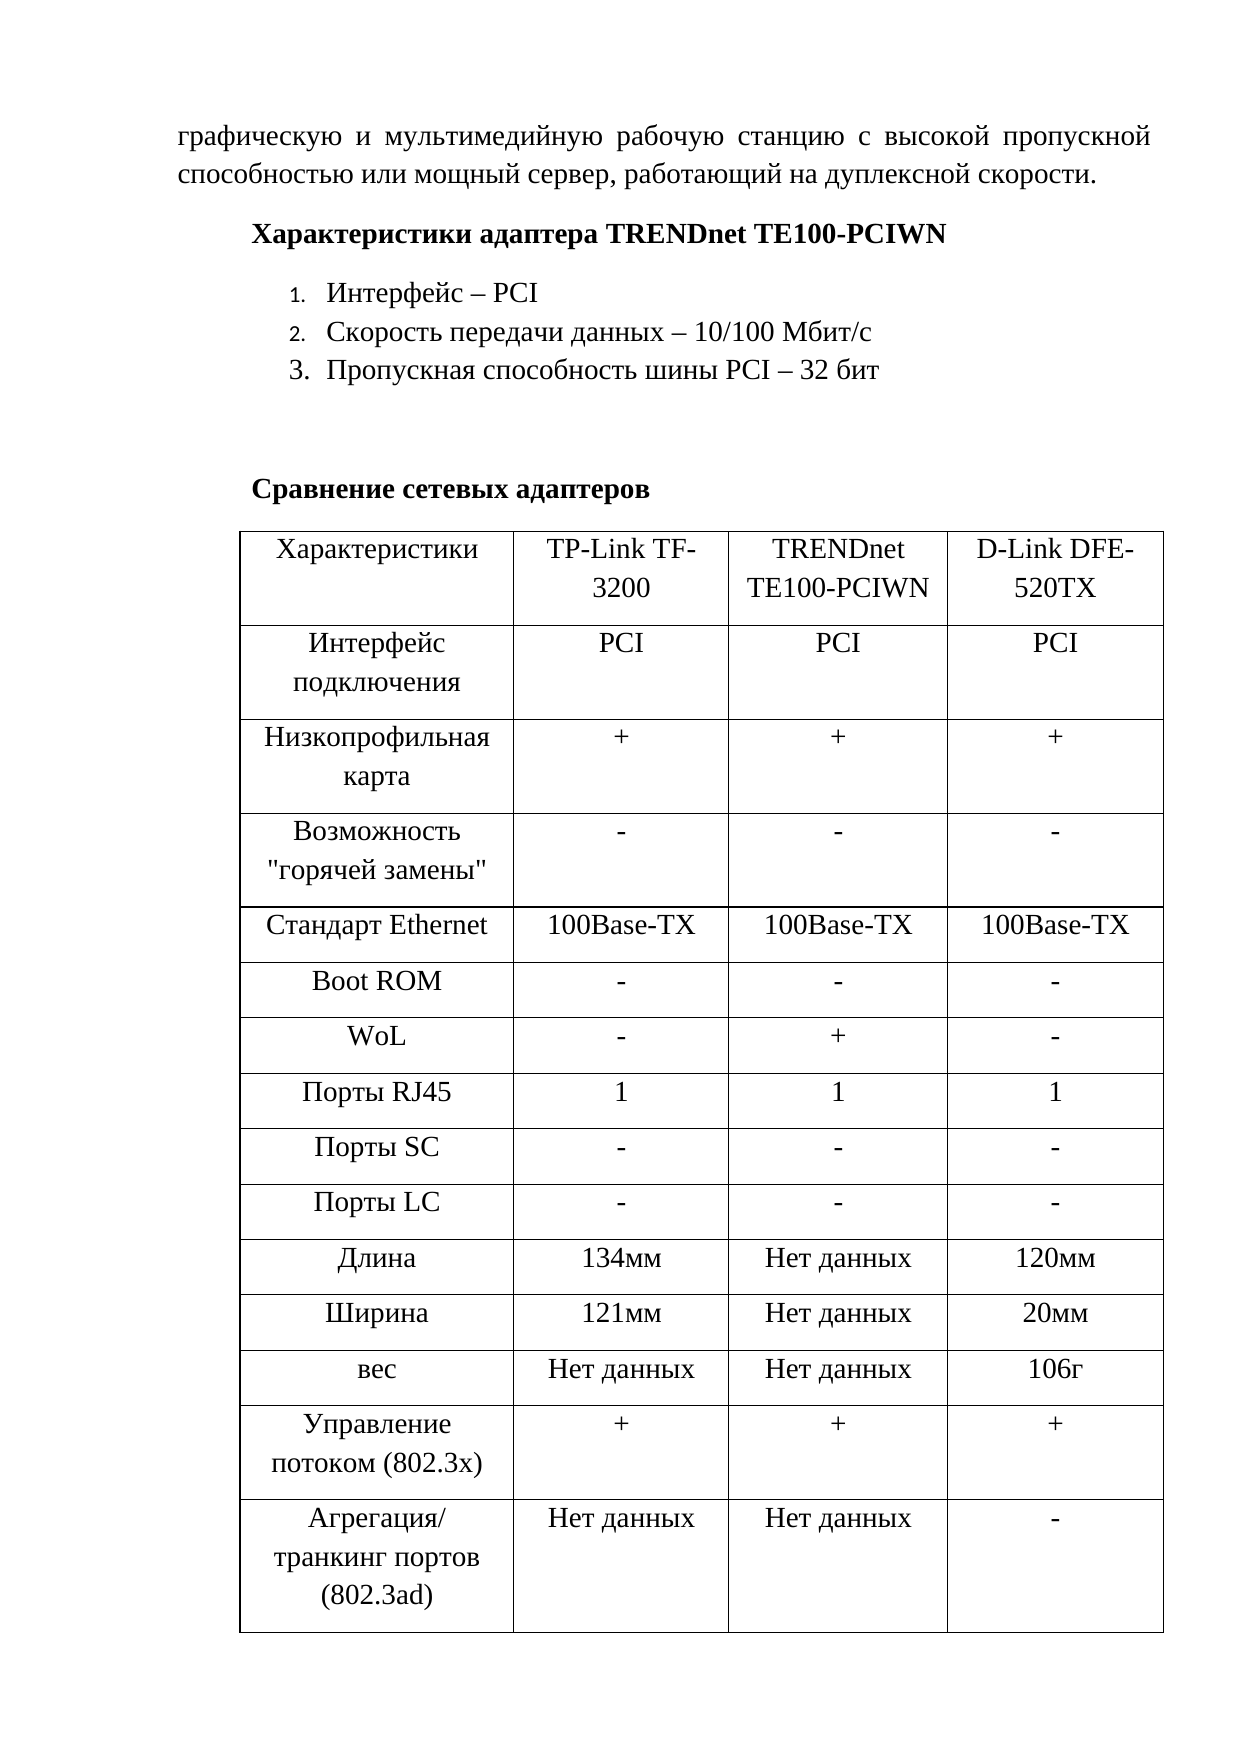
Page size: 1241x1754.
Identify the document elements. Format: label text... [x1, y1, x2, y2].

table_cell 1 [948, 1074, 1163, 1128]
list Скорость передачи данных – 10/100 Мбит/с [288, 314, 1152, 347]
table_cell + [514, 1406, 728, 1499]
table_cell - [514, 1185, 728, 1239]
table_cell вес [241, 1351, 513, 1405]
table_cell - [514, 963, 728, 1017]
table_cell Длина [241, 1240, 513, 1294]
table_cell Ширина [241, 1295, 513, 1350]
table_cell - [948, 814, 1163, 906]
table_cell - [729, 814, 947, 906]
table_cell + [729, 720, 947, 812]
text Характеристики адаптера TRENDnet TE100-PCIWN [177, 216, 1152, 249]
table_cell - [948, 1129, 1163, 1183]
table_cell PCI [514, 626, 728, 718]
table_cell PCI [948, 626, 1163, 718]
table_cell 121мм [514, 1295, 728, 1350]
table_cell - [948, 1185, 1163, 1239]
table_cell Нет данных [514, 1351, 728, 1405]
table_cell - [948, 1018, 1163, 1073]
text Сравнение сетевых адаптеров [251, 471, 1152, 505]
table_cell 1 [514, 1074, 728, 1128]
table_cell + [729, 1018, 947, 1073]
table_cell WoL [241, 1018, 513, 1073]
table_cell Порты RJ45 [241, 1074, 513, 1128]
table_cell Нет данных [729, 1351, 947, 1405]
list Пропускная способность шины PCI – 32 бит [288, 352, 1152, 386]
table_cell Нет данных [729, 1240, 947, 1294]
table_cell Возможность "горячей замены" [241, 814, 513, 906]
table_cell PCI [729, 626, 947, 718]
table_cell + [514, 720, 728, 812]
table_cell Управление потоком (802.3x) [241, 1406, 513, 1499]
table_cell Нет данных [729, 1500, 947, 1632]
table_cell - [948, 1500, 1163, 1632]
table_cell - [729, 963, 947, 1017]
table_cell Низкопрофильная карта [241, 720, 513, 812]
table_cell + [948, 1406, 1163, 1499]
table_cell Интерфейс подключения [241, 626, 513, 718]
table_header TRENDnet TE100-PCIWN [729, 532, 947, 624]
table_cell 100Base-TX [729, 908, 947, 962]
table_cell 100Base-TX [948, 908, 1163, 962]
table_header D-Link DFE-520TX [948, 532, 1163, 624]
table_cell 1 [729, 1074, 947, 1128]
table_cell Порты SC [241, 1129, 513, 1183]
table_cell 120мм [948, 1240, 1163, 1294]
table_cell Стандарт Ethernet [241, 908, 513, 962]
table_cell Агрегация/транкинг портов (802.3ad) [241, 1500, 513, 1632]
table_cell - [729, 1185, 947, 1239]
table_cell - [948, 963, 1163, 1017]
table_header Характеристики [241, 532, 513, 624]
table_cell 20мм [948, 1295, 1163, 1350]
table_cell - [514, 1129, 728, 1183]
table_cell Boot ROM [241, 963, 513, 1017]
table_cell 134мм [514, 1240, 728, 1294]
table_cell - [514, 1018, 728, 1073]
table_cell + [948, 720, 1163, 812]
table_cell Нет данных [729, 1295, 947, 1350]
list Интерфейс – PCI [288, 275, 1152, 309]
table_cell Нет данных [514, 1500, 728, 1632]
table_cell + [729, 1406, 947, 1499]
table_cell 100Base-TX [514, 908, 728, 962]
text графическую и мультимедийную рабочую станцию с высокой пропускной способностью или мощный сервер, работающий на дуплексной скорости. [177, 118, 1152, 190]
table_cell - [729, 1129, 947, 1183]
table_cell 106г [948, 1351, 1163, 1405]
table_cell Порты LC [241, 1185, 513, 1239]
table_header TP-Link TF-3200 [514, 532, 728, 624]
table_cell - [514, 814, 728, 906]
